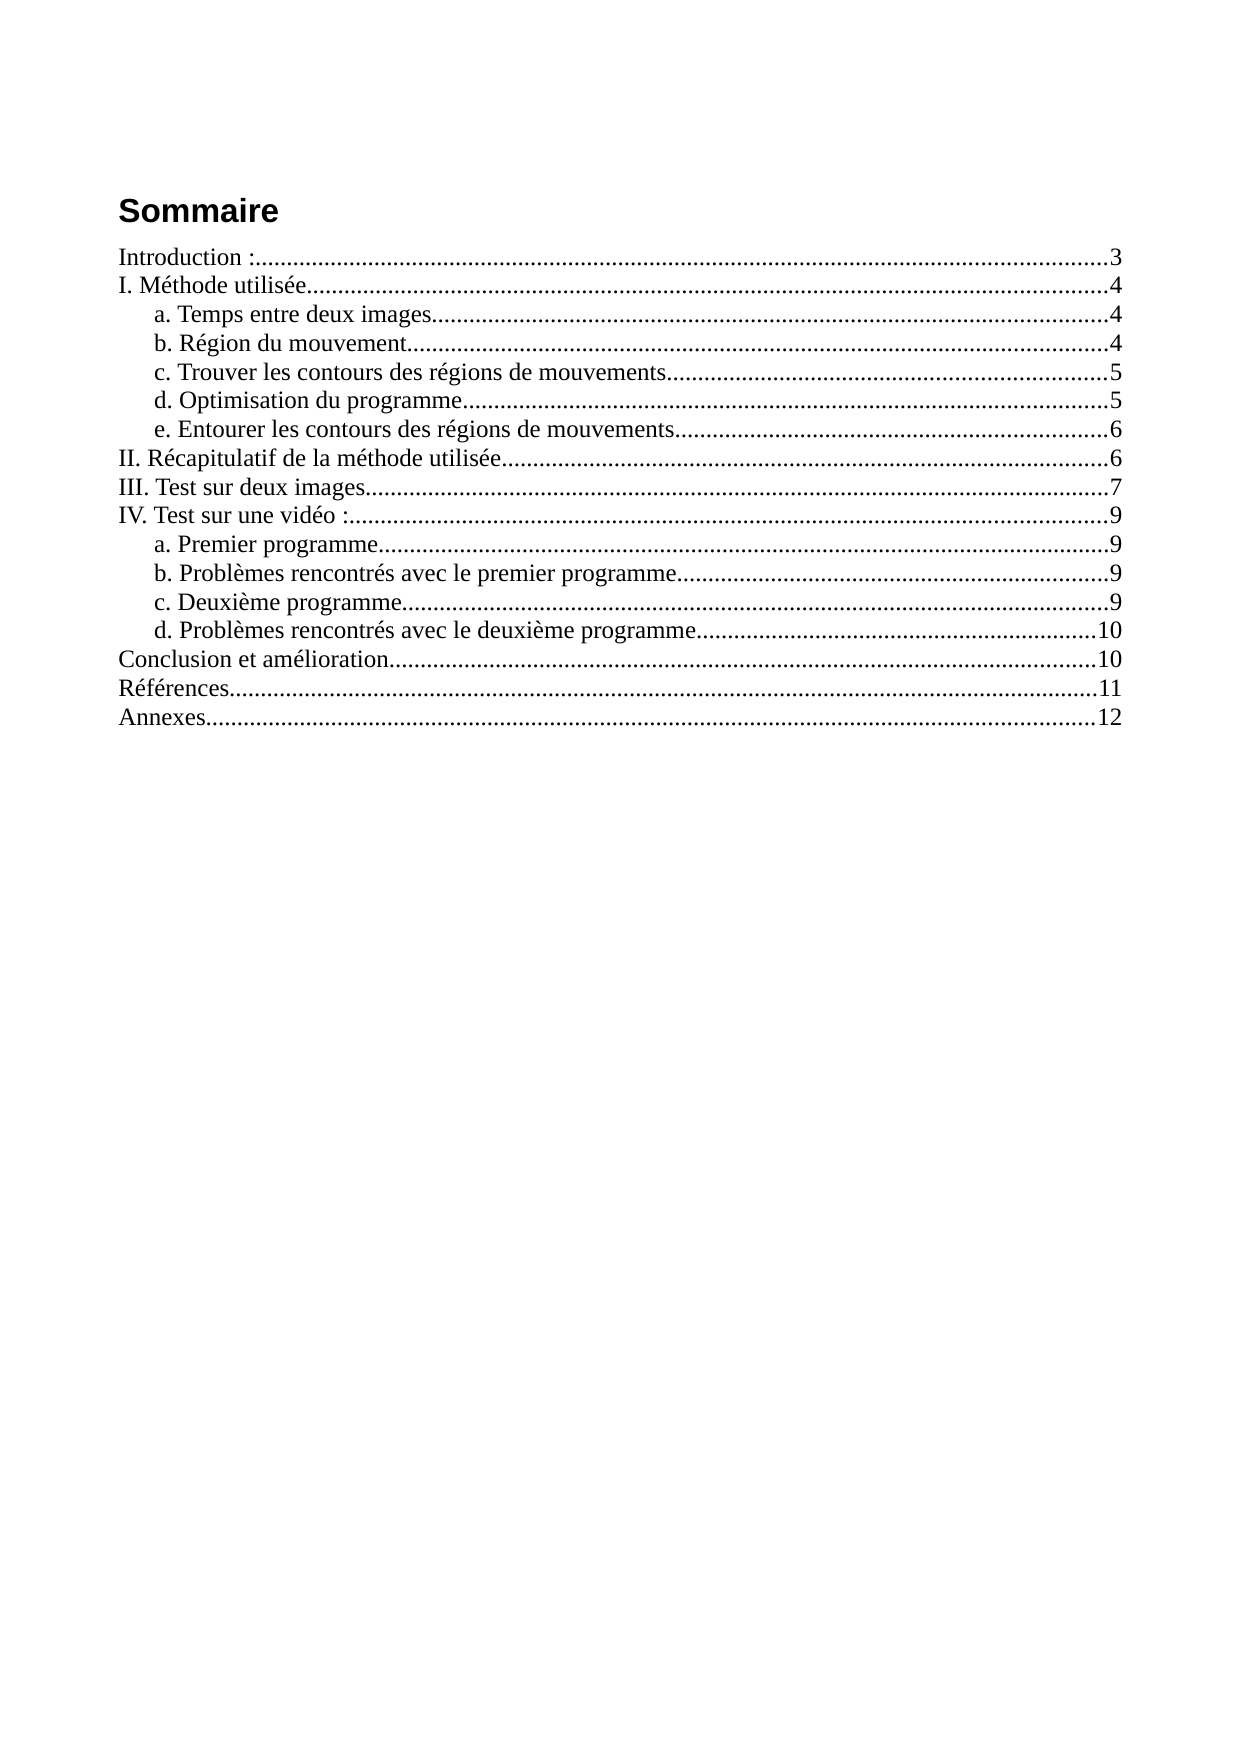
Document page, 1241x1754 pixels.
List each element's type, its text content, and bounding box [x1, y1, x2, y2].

text Références 11 [118, 673, 1122, 702]
text I. Méthode utilisée 4 [118, 270, 1122, 299]
text b. Problèmes rencontrés avec le premier programme 9 [148, 558, 1122, 587]
text c. Trouver les contours des régions de mouvements 5 [148, 357, 1122, 385]
text d. Problèmes rencontrés avec le deuxième programme 10 [148, 615, 1122, 644]
text a. Premier programme 9 [148, 529, 1122, 558]
text d. Optimisation du programme 5 [148, 385, 1122, 414]
text II. Récapitulatif de la méthode utilisée 6 [118, 443, 1122, 472]
text Conclusion et amélioration 10 [118, 644, 1122, 673]
subtitle Sommaire [118, 191, 1122, 229]
text Introduction : 3 [118, 242, 1122, 270]
text b. Région du mouvement 4 [148, 328, 1122, 357]
text c. Deuxième programme 9 [148, 587, 1122, 615]
text e. Entourer les contours des régions de mouvements 6 [148, 414, 1122, 443]
text a. Temps entre deux images 4 [148, 299, 1122, 328]
text III. Test sur deux images 7 [118, 472, 1122, 500]
text Annexes 12 [118, 702, 1122, 730]
text IV. Test sur une vidéo : 9 [118, 500, 1122, 529]
